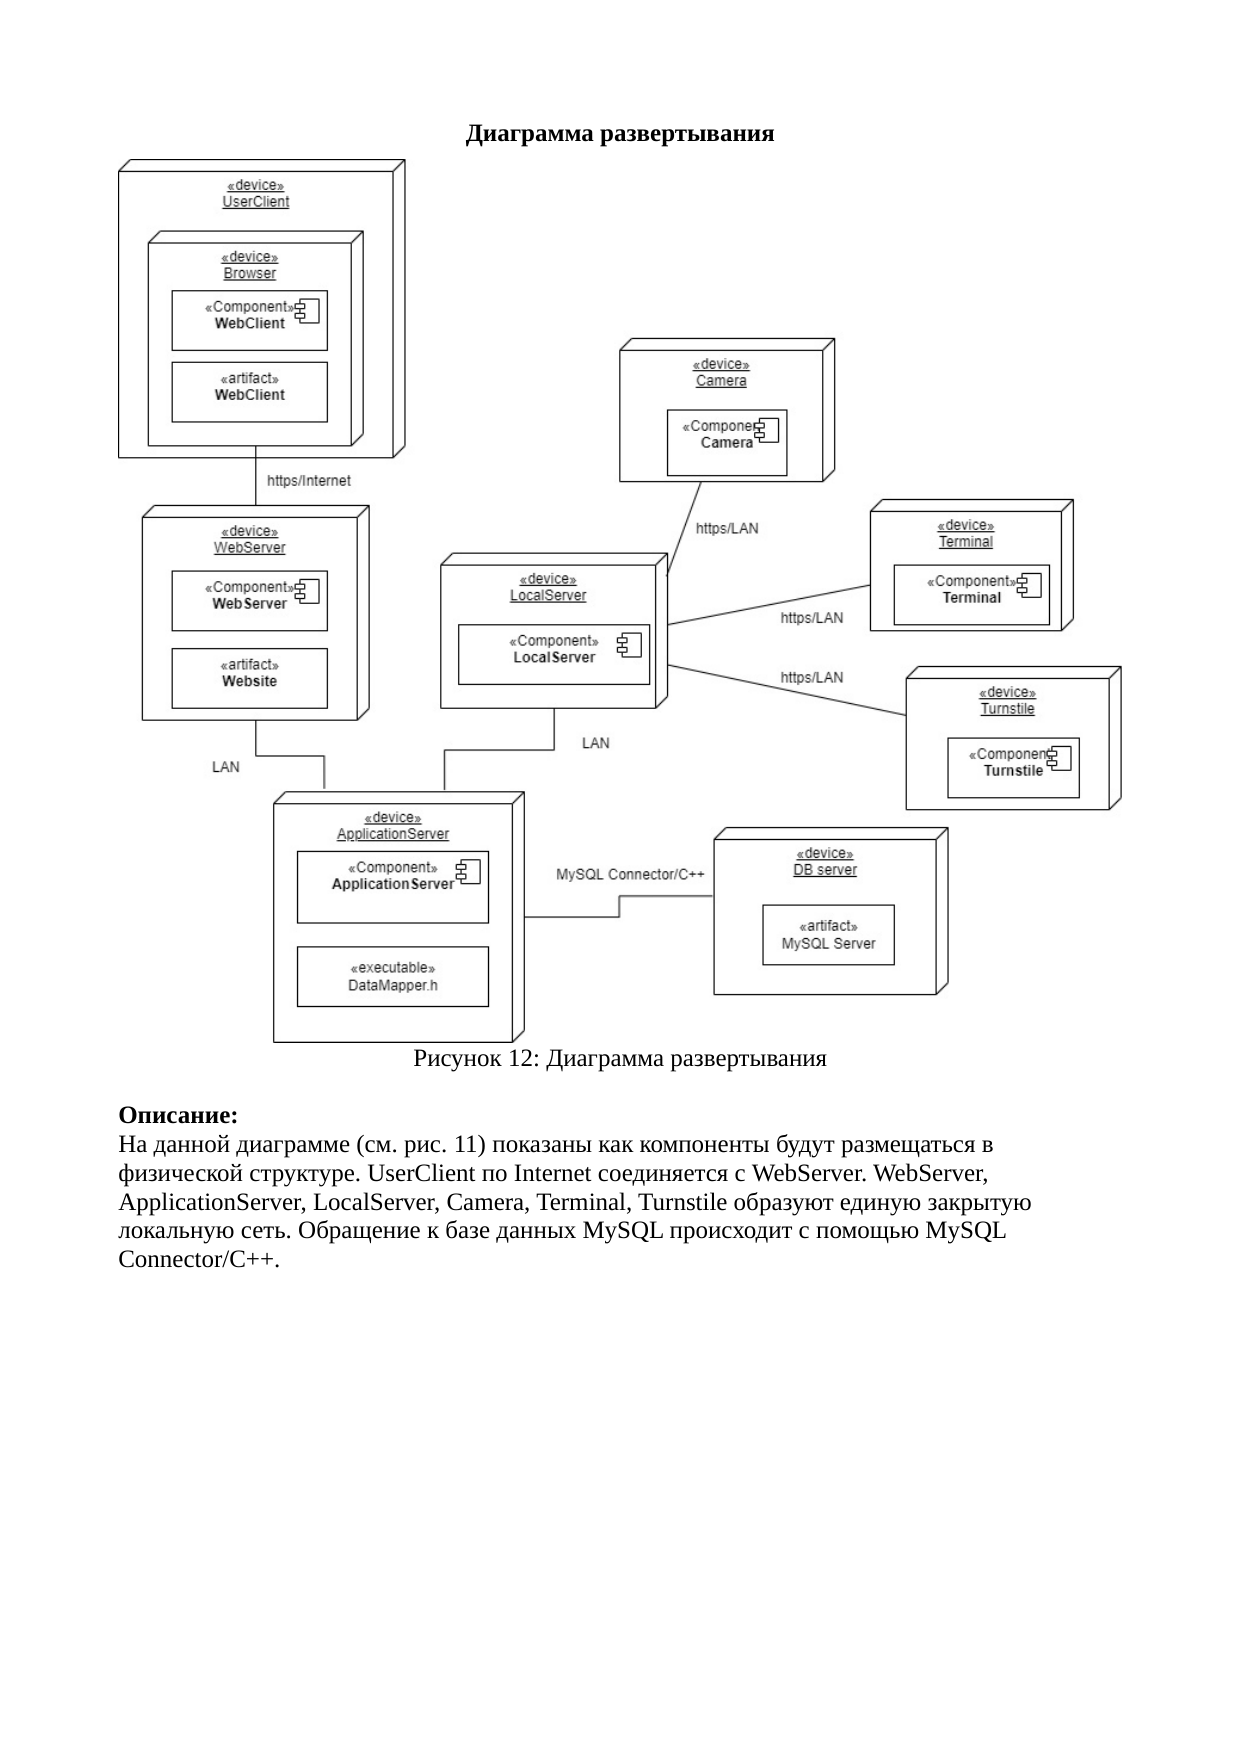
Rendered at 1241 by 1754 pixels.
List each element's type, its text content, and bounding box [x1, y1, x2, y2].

text На данной диаграмме (см. рис. 11) показаны как компоненты будут размещаться в физической структуре. UserClient по Internet соединяется с WebServer. WebServer, ApplicationServer, LocalServer, Camera, Terminal, Turnstile образуют единую закрытую локальную сеть. Обращение к базе данных MySQL происходит с помощью MySQL Connector/C++. [118, 1129, 1122, 1273]
text Рисунок 12: Диаграмма развертывания [118, 1043, 1122, 1072]
text Описание: [118, 1100, 1122, 1129]
text Диаграмма развертывания [118, 118, 1122, 147]
picture [118, 159, 1123, 1043]
